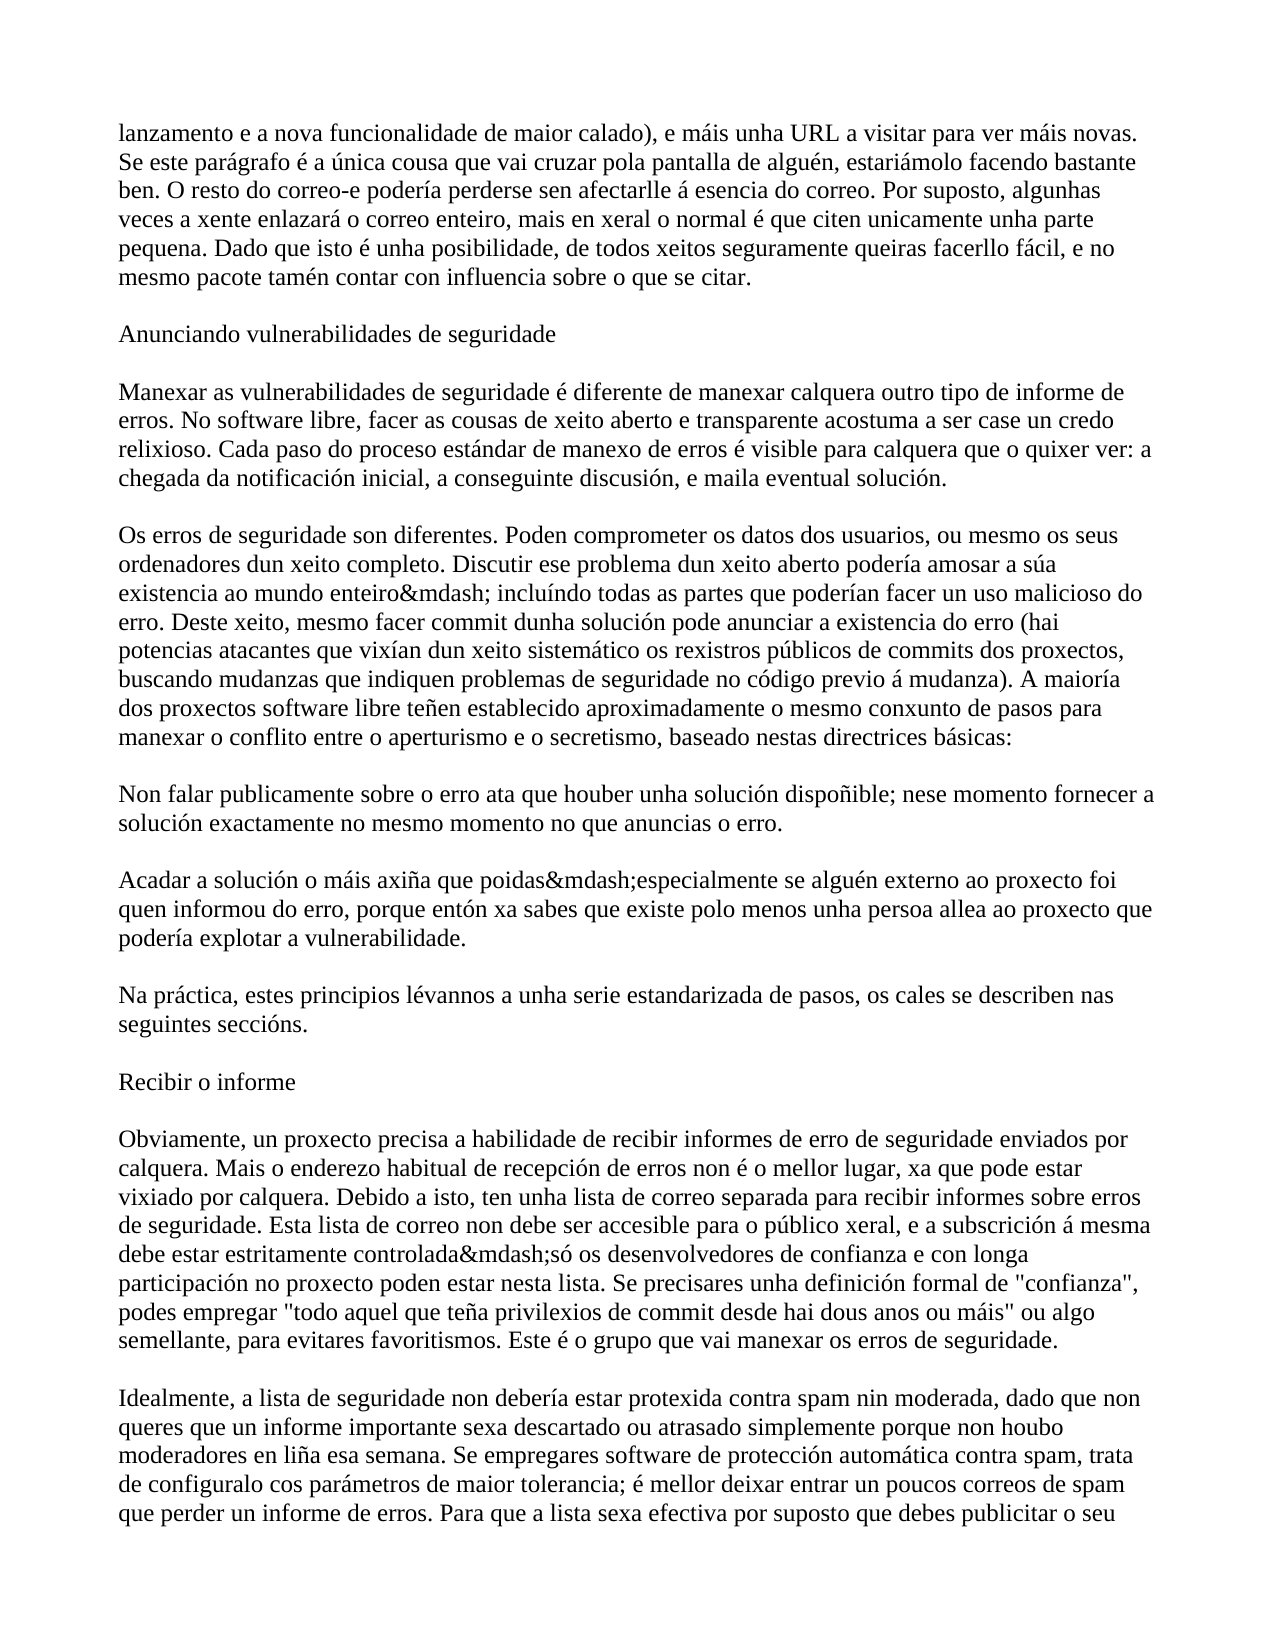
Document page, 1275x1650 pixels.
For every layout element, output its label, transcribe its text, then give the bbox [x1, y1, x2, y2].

text Os erros de seguridade son diferentes. Poden comprometer os datos dos usuarios, ou mesmo os seus ordenadores dun xeito completo. Discutir ese problema dun xeito aberto podería amosar a súa existencia ao mundo enteiro&mdash; incluíndo todas as partes que poderían facer un uso malicioso do erro. Deste xeito, mesmo facer commit dunha solución pode anunciar a existencia do erro (hai potencias atacantes que vixían dun xeito sistemático os rexistros públicos de commits dos proxectos, buscando mudanzas que indiquen problemas de seguridade no código previo á mudanza). A maioría dos proxectos software libre teñen establecido aproximadamente o mesmo conxunto de pasos para manexar o conflito entre o aperturismo e o secretismo, baseado nestas directrices básicas: [118, 521, 1157, 751]
text Manexar as vulnerabilidades de seguridade é diferente de manexar calquera outro tipo de informe de erros. No software libre, facer as cousas de xeito aberto e transparente acostuma a ser case un credo relixioso. Cada paso do proceso estándar de manexo de erros é visible para calquera que o quixer ver: a chegada da notificación inicial, a conseguinte discusión, e maila eventual solución. [118, 377, 1157, 492]
text lanzamento e a nova funcionalidade de maior calado), e máis unha URL a visitar para ver máis novas. Se este parágrafo é a única cousa que vai cruzar pola pantalla de alguén, estariámolo facendo bastante ben. O resto do correo-e podería perderse sen afectarlle á esencia do correo. Por suposto, algunhas veces a xente enlazará o correo enteiro, mais en xeral o normal é que citen unicamente unha parte pequena. Dado que isto é unha posibilidade, de todos xeitos seguramente queiras facerllo fácil, e no mesmo pacote tamén contar con influencia sobre o que se citar. [118, 118, 1157, 291]
text Na práctica, estes principios lévannos a unha serie estandarizada de pasos, os cales se describen nas seguintes seccións. [118, 981, 1157, 1038]
text Non falar publicamente sobre o erro ata que houber unha solución dispoñible; nese momento fornecer a solución exactamente no mesmo momento no que anuncias o erro. [118, 779, 1157, 837]
text Anunciando vulnerabilidades de seguridade [118, 319, 1157, 348]
text Acadar a solución o máis axiña que poidas&mdash;especialmente se alguén externo ao proxecto foi quen informou do erro, porque entón xa sabes que existe polo menos unha persoa allea ao proxecto que podería explotar a vulnerabilidade. [118, 866, 1157, 952]
text Obviamente, un proxecto precisa a habilidade de recibir informes de erro de seguridade enviados por calquera. Mais o enderezo habitual de recepción de erros non é o mellor lugar, xa que pode estar vixiado por calquera. Debido a isto, ten unha lista de correo separada para recibir informes sobre erros de seguridade. Esta lista de correo non debe ser accesible para o público xeral, e a subscrición á mesma debe estar estritamente controlada&mdash;só os desenvolvedores de confianza e con longa participación no proxecto poden estar nesta lista. Se precisares unha definición formal de "confianza", podes empregar "todo aquel que teña privilexios de commit desde hai dous anos ou máis" ou algo semellante, para evitares favoritismos. Este é o grupo que vai manexar os erros de seguridade. [118, 1124, 1157, 1354]
text Idealmente, a lista de seguridade non debería estar protexida contra spam nin moderada, dado que non queres que un informe importante sexa descartado ou atrasado simplemente porque non houbo moderadores en liña esa semana. Se empregares software de protección automática contra spam, trata de configuralo cos parámetros de maior tolerancia; é mellor deixar entrar un poucos correos de spam que perder un informe de erros. Para que a lista sexa efectiva por suposto que debes publicitar o seu [118, 1383, 1157, 1527]
text Recibir o informe [118, 1067, 1157, 1096]
